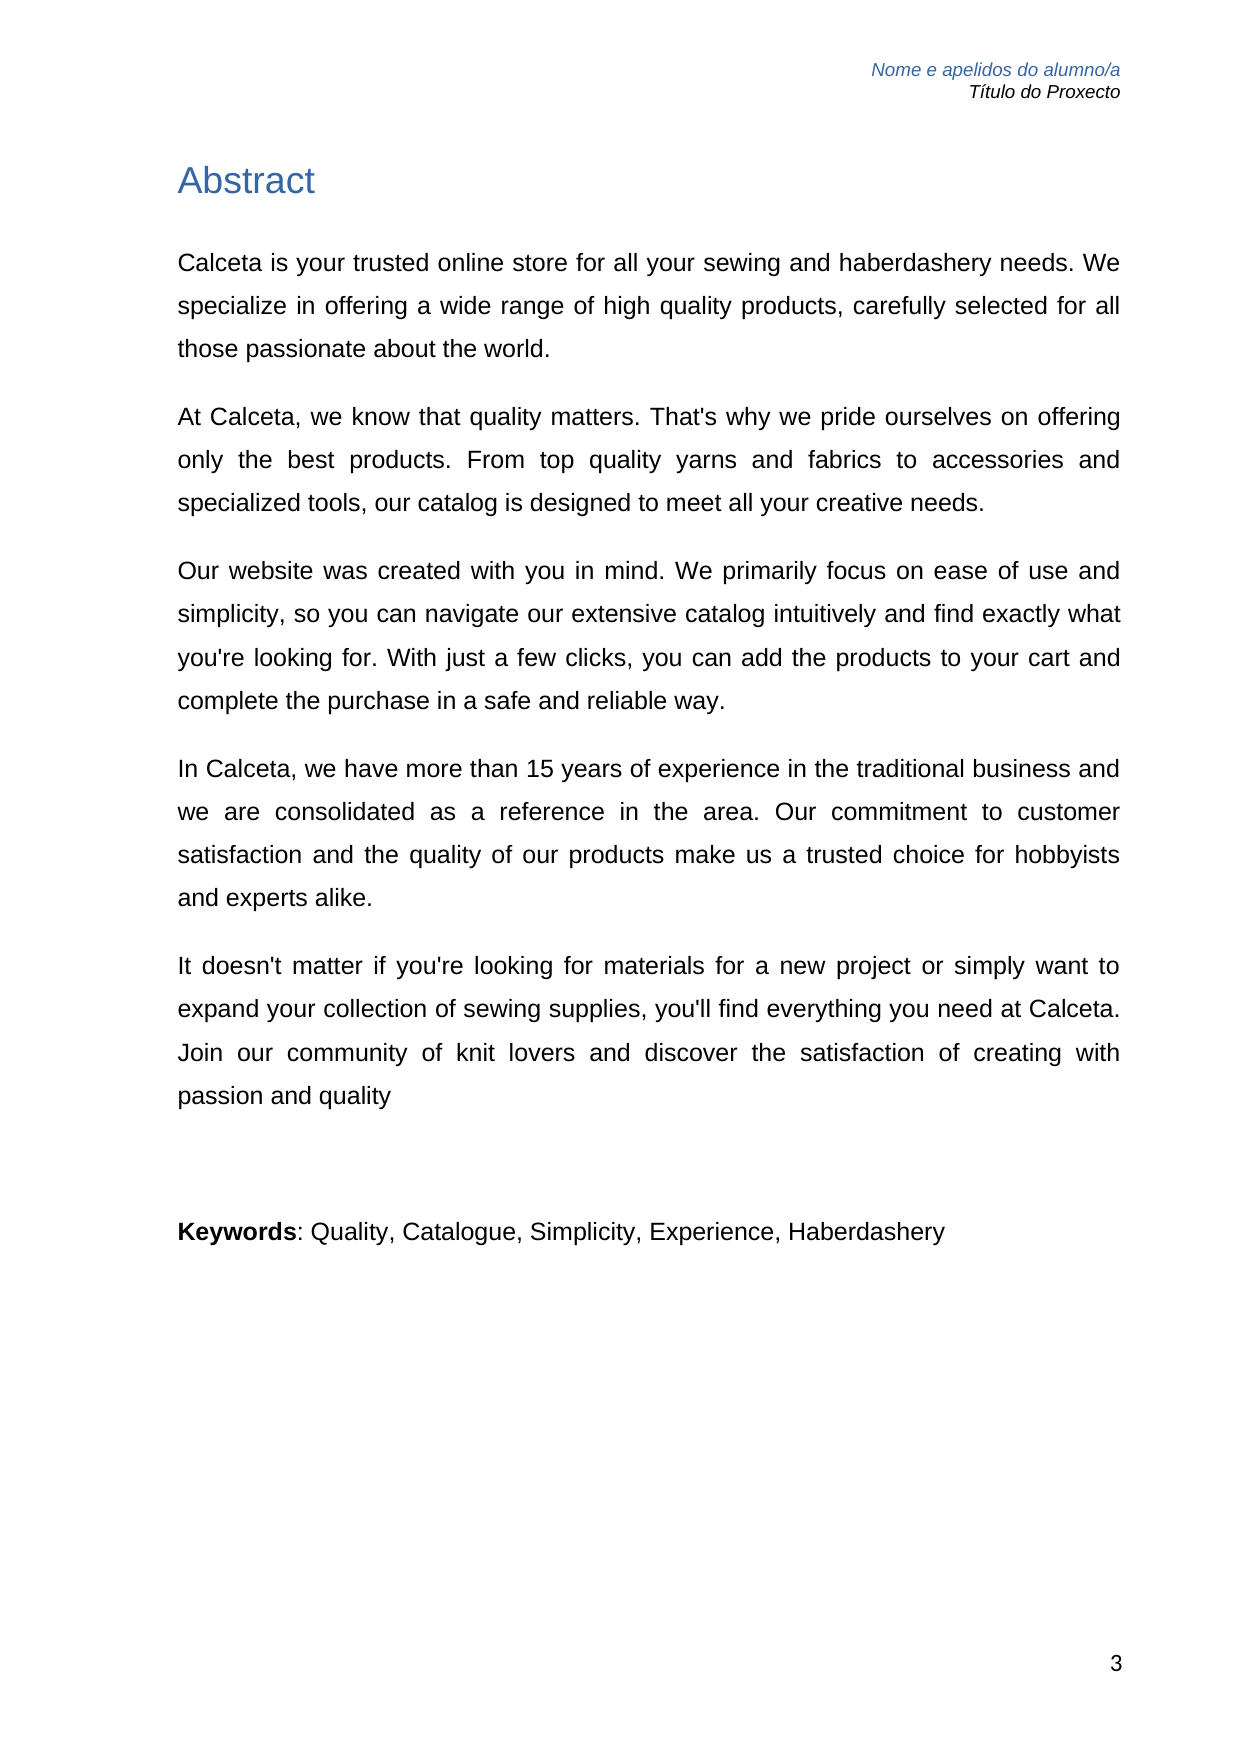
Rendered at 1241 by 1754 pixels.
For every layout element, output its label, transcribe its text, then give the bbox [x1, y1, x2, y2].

text Keywords: Quality, Catalogue, Simplicity, Experience, Haberdashery [177, 1217, 1122, 1246]
text At Calceta, we know that quality matters. That's why we pride ourselves on offering only the best products. From top quality yarns and fabrics to accessories and specialized tools, our catalog is designed to meet all your creative needs. [177, 402, 1122, 517]
text Calceta is your trusted online store for all your sewing and haberdashery needs. We specialize in offering a wide range of high quality products, carefully selected for all those passionate about the world. [177, 247, 1122, 362]
text It doesn't matter if you're looking for materials for a new project or simply want to expand your collection of sewing supplies, you'll find everything you need at Calceta. Join our community of knit lovers and discover the satisfaction of creating with passion and quality [177, 951, 1122, 1109]
text Our website was created with you in mind. We primarily focus on ease of use and simplicity, so you can navigate our extensive catalog intuitively and find exactly what you're looking for. With just a few clicks, you can add the products to your cart and complete the purchase in a safe and reliable way. [177, 556, 1122, 714]
text In Calceta, we have more than 15 years of experience in the traditional business and we are consolidated as a reference in the area. Our commitment to customer satisfaction and the quality of our products make us a trusted choice for hobbyists and experts alike. [177, 754, 1122, 912]
text Abstract [177, 158, 1122, 201]
